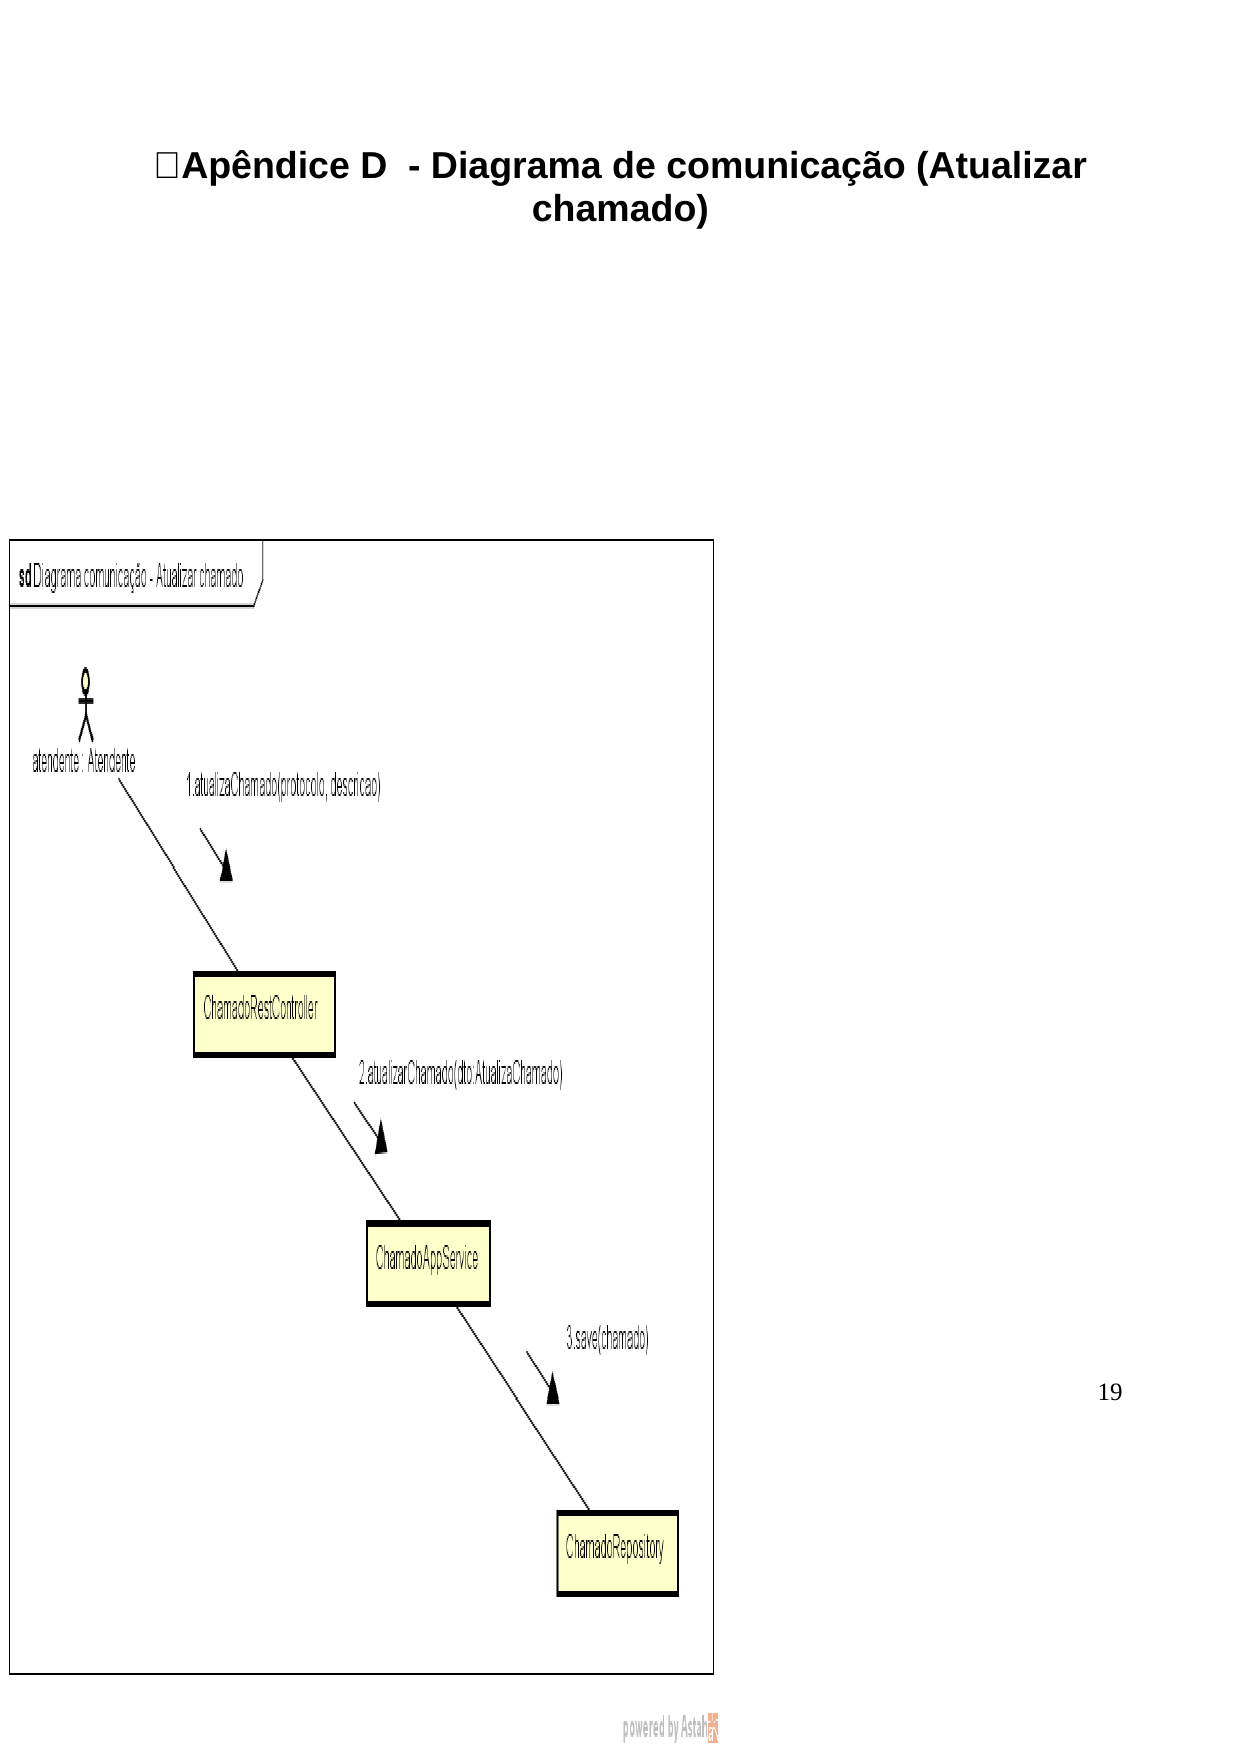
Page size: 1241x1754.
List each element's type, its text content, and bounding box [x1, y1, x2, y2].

subtitle Apêndice D - Diagrama de comunicação (Atualizar chamado) [118, 143, 1122, 229]
picture [0, 513, 721, 1754]
